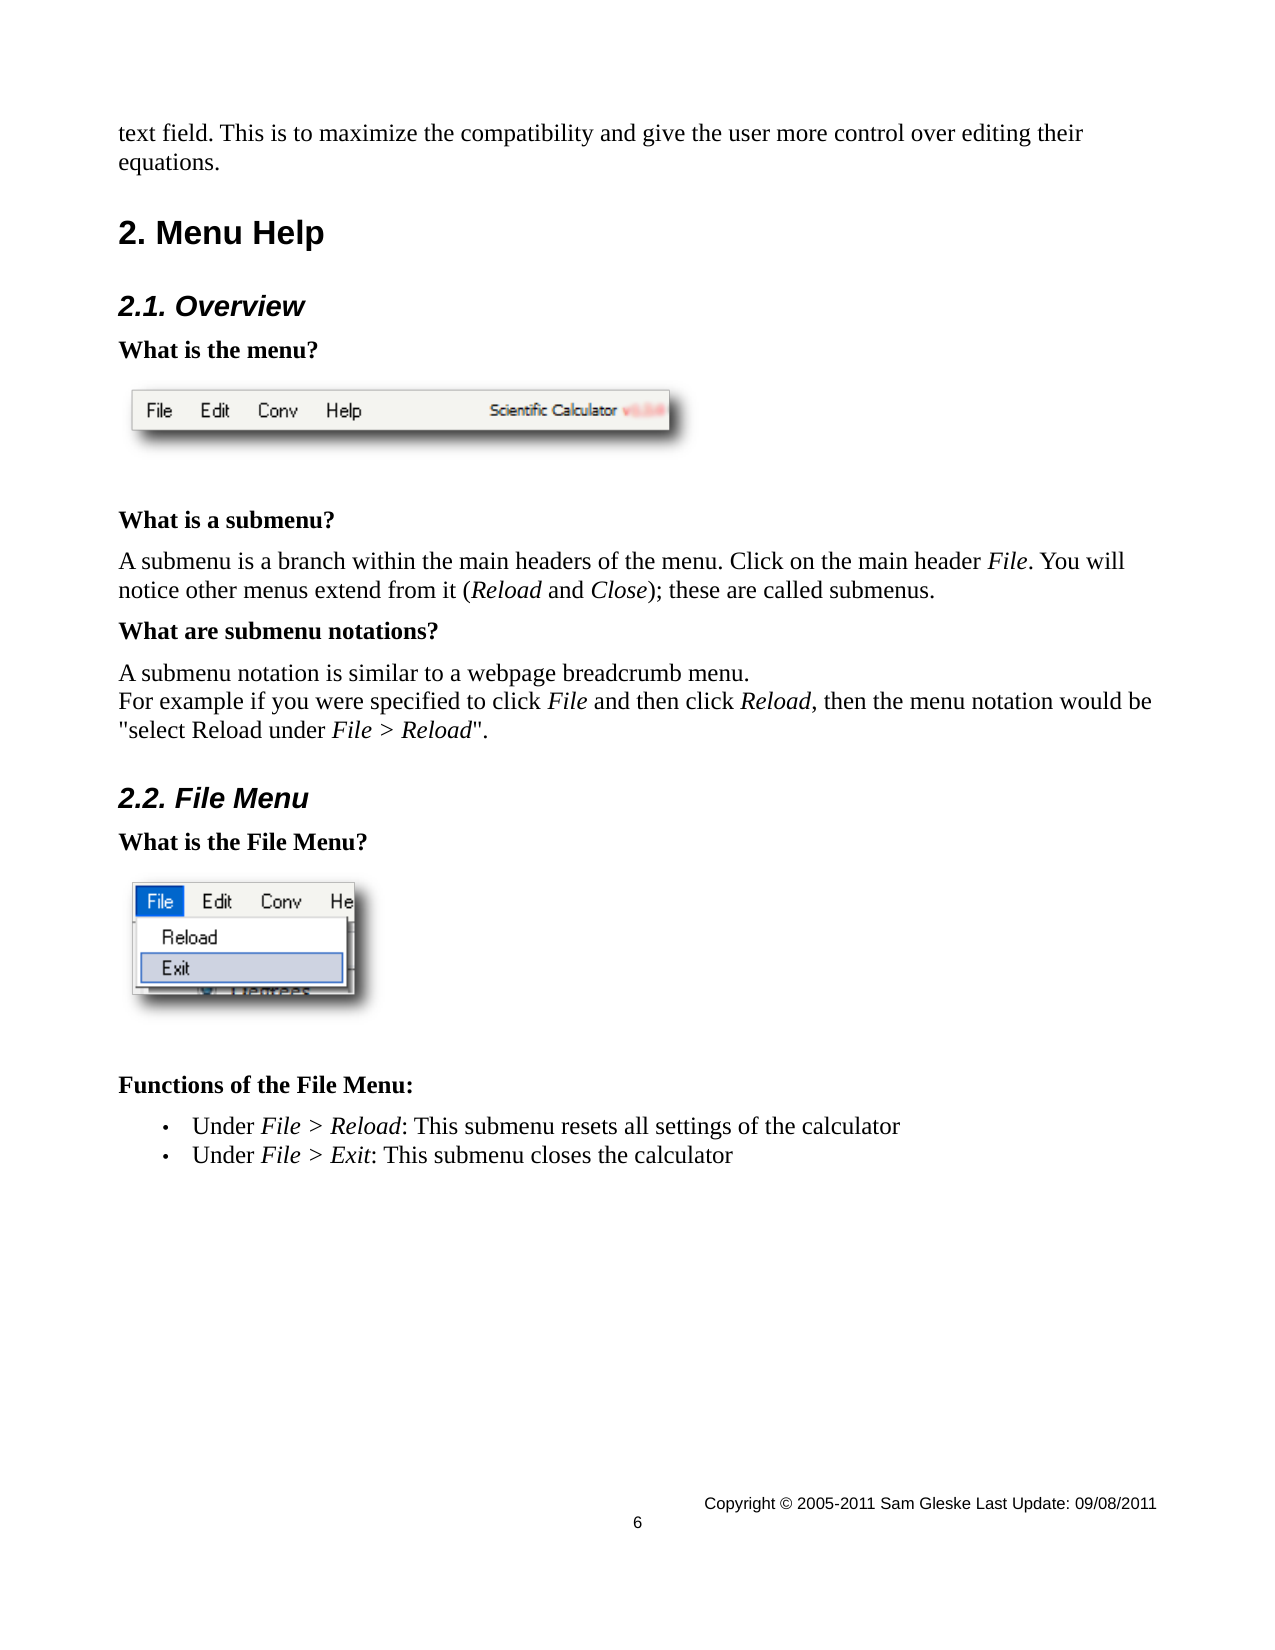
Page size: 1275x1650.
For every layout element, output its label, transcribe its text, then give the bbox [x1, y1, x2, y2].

subtitle 2.2. File Menu [118, 781, 1157, 815]
text A submenu notation is similar to a webpage breadcrumb menu. For example if you were specified to click File and then click Reload, then the menu notation would be "select Reload under File > Reload". [118, 658, 1157, 744]
text What is a submenu? [118, 505, 1157, 534]
text What is the File Menu? [118, 827, 1157, 856]
picture [118, 376, 703, 464]
text Functions of the File Menu: [118, 1070, 1157, 1099]
text What are submenu notations? [118, 616, 1157, 645]
text text field. This is to maximize the compatibility and give the user more control over editing their equations. [118, 118, 1157, 176]
list Under File > Reload: This submenu resets all settings of the calculator [162, 1111, 1157, 1140]
picture [118, 868, 389, 1029]
subtitle 2. Menu Help [118, 213, 1157, 252]
text A submenu is a branch within the main headers of the menu. Click on the main header File. You will notice other menus extend from it (Reload and Close); these are called submenus. [118, 546, 1157, 604]
text What is the menu? [118, 335, 1157, 364]
subtitle 2.1. Overview [118, 289, 1157, 323]
list Under File > Exit: This submenu closes the calculator [162, 1140, 1157, 1169]
